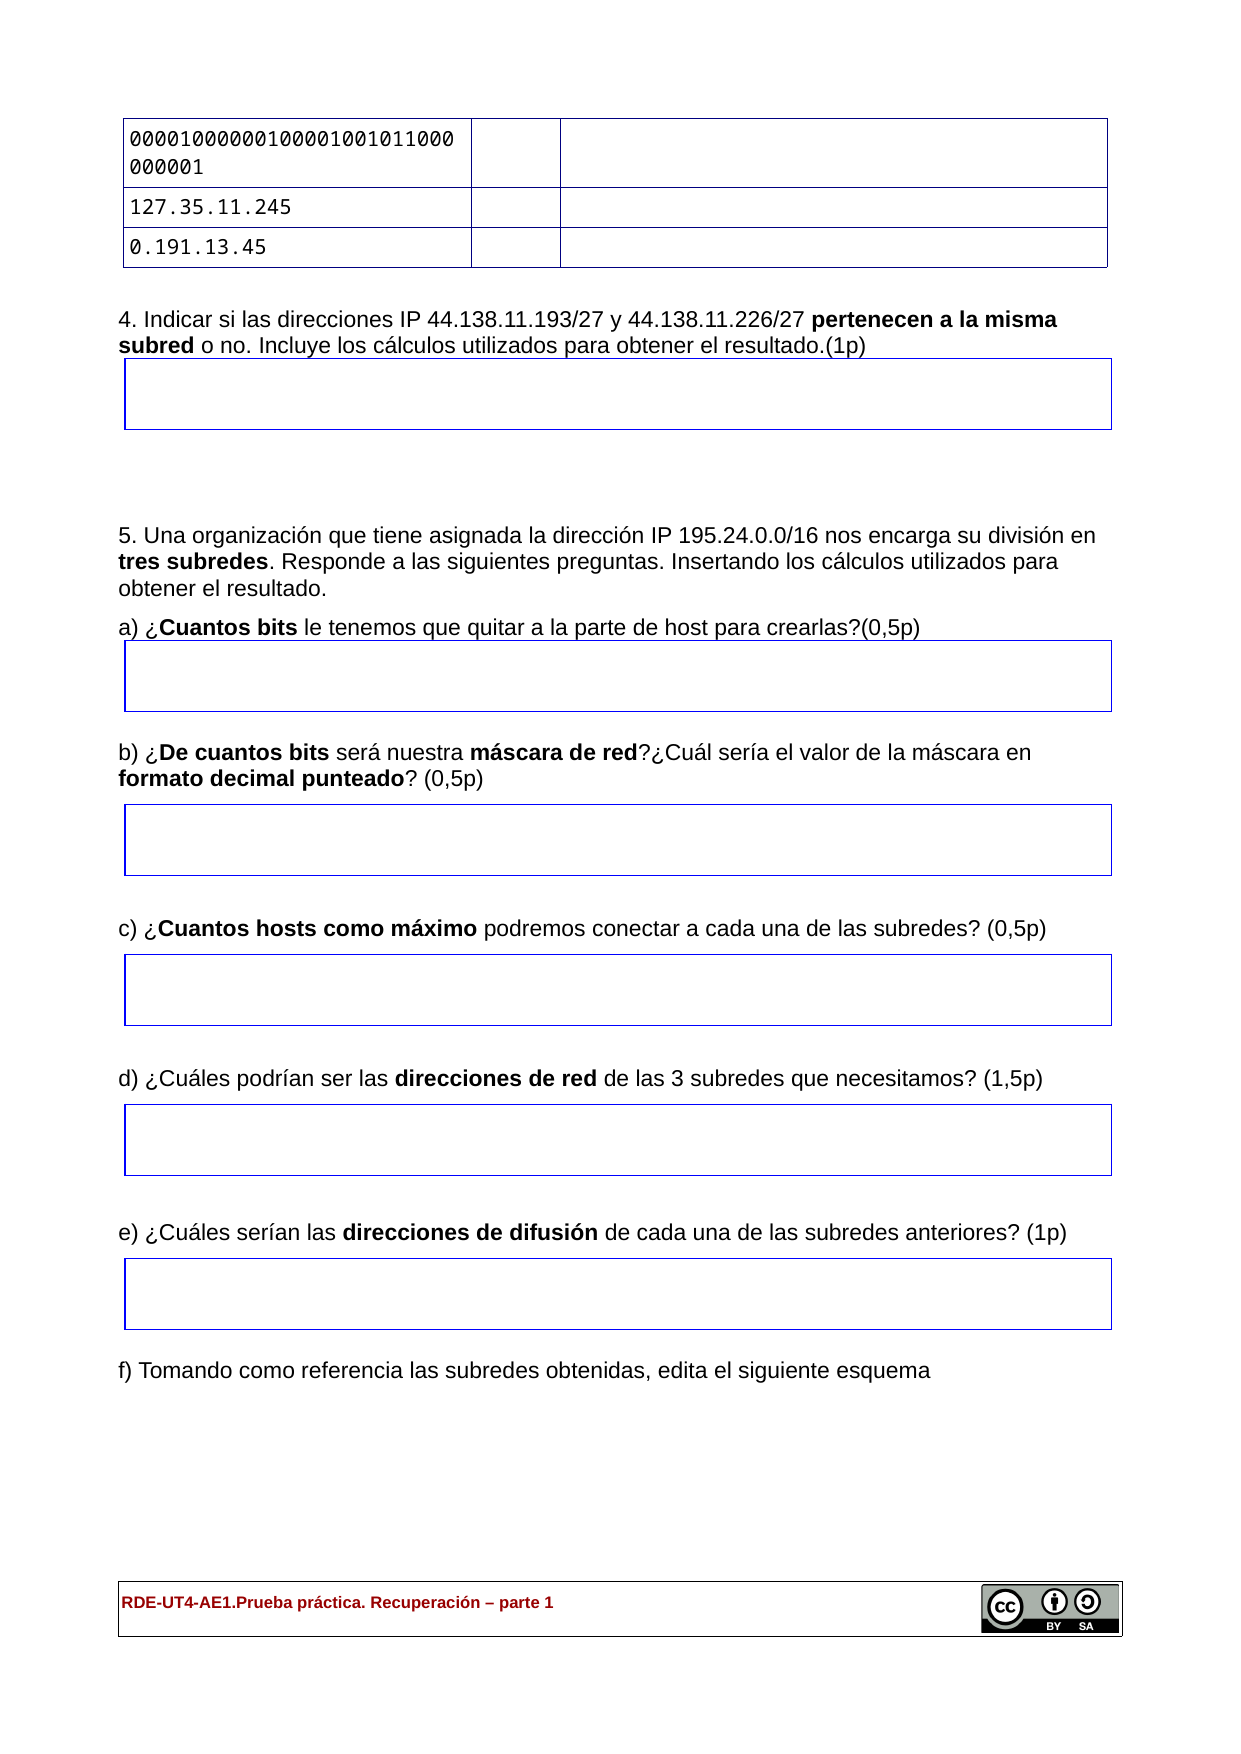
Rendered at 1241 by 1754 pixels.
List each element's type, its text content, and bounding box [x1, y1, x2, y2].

text b) ¿De cuantos bits será nuestra máscara de red?¿Cuál sería el valor de la máscara en formato decimal punteado? (0,5p) [118, 738, 1122, 791]
table_cell [472, 228, 560, 267]
table_header [126, 1259, 1111, 1329]
table_header [126, 955, 1111, 1025]
text c) ¿Cuantos hosts como máximo podremos conectar a cada una de las subredes? (0,5p) [118, 915, 1122, 941]
table_cell 127.35.11.245 [124, 188, 471, 227]
text 4. Indicar si las direcciones IP 44.138.11.193/27 y 44.138.11.226/27 pertenecen a la misma subred o no. Incluye los cálculos utilizados para obtener el resultado.(1p) [118, 306, 1122, 358]
text e) ¿Cuáles serían las direcciones de difusión de cada una de las subredes anteriores? (1p) [118, 1219, 1122, 1246]
table_header [126, 359, 1111, 429]
picture [981, 1584, 1119, 1633]
table_header [126, 805, 1111, 875]
table_cell 0.191.13.45 [124, 228, 471, 267]
table_header [126, 1105, 1111, 1174]
table_header [126, 641, 1111, 711]
table_cell [561, 119, 1107, 187]
table_cell [472, 119, 560, 187]
text a) ¿Cuantos bits le tenemos que quitar a la parte de host para crearlas?(0,5p) [118, 613, 1122, 640]
table_cell [561, 228, 1107, 267]
table_cell 00001000000100001001011000000001 [124, 119, 471, 187]
text 5. Una organización que tiene asignada la dirección IP 195.24.0.0/16 nos encarga su división en tres subredes. Responde a las siguientes preguntas. Insertando los cálculos utilizados para obtener el resultado. [118, 522, 1122, 601]
text f) Tomando como referencia las subredes obtenidas, edita el siguiente esquema [118, 1357, 1122, 1383]
text d) ¿Cuáles podrían ser las direcciones de red de las 3 subredes que necesitamos? (1,5p) [118, 1064, 1122, 1091]
table_cell [561, 188, 1107, 227]
table_cell [472, 188, 560, 227]
